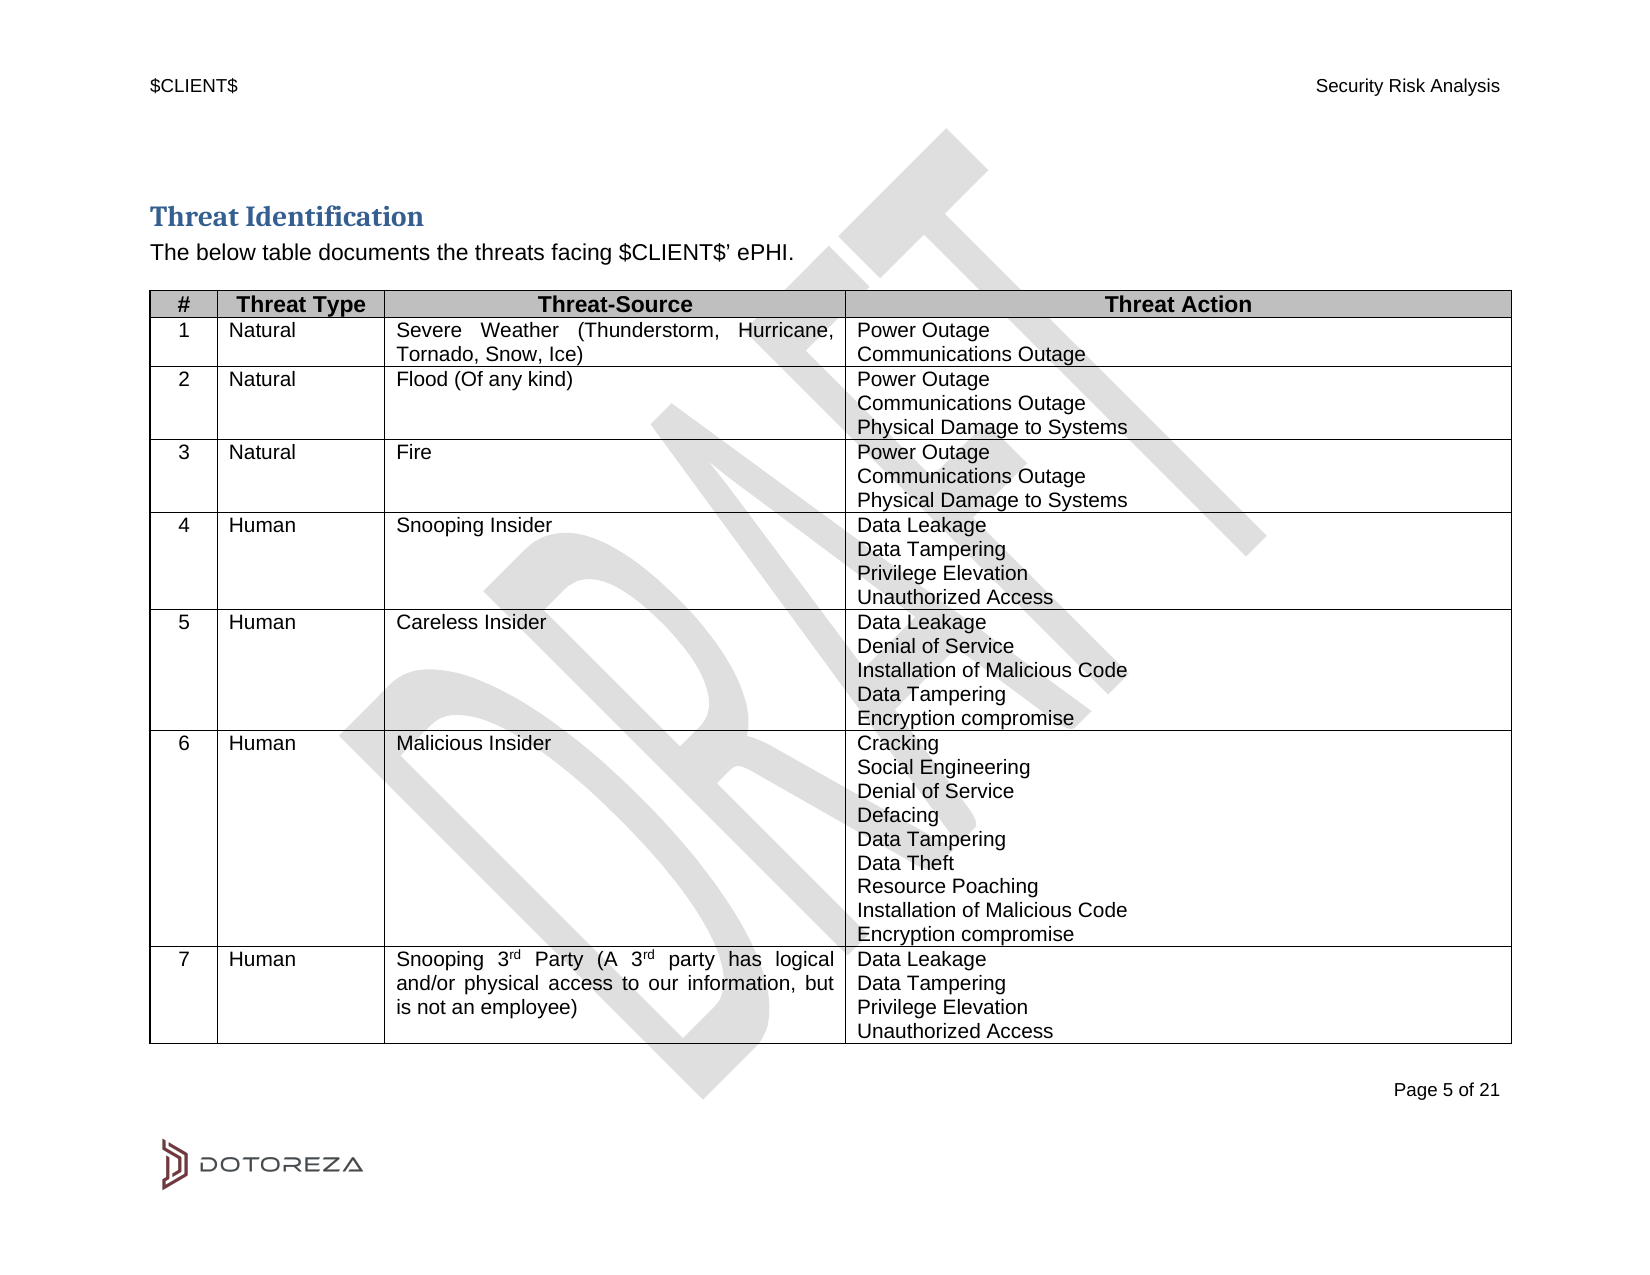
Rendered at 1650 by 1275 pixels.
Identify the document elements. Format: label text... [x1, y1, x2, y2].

table_cell Malicious Insider [402, 731, 715, 946]
table_cell Snooping 3rd Party (A 3rd party has logical and/or physical access to our information, but is not an employee) [593, 947, 723, 1037]
table_cell Fire [385, 440, 714, 512]
table_cell Malicious Insider [385, 783, 548, 946]
table_cell Severe Weather (Thunderstorm, Hurricane, Tornado, Snow, Ice) [385, 318, 778, 366]
table_cell Snooping 3rd Party (A 3rd party has logical and/or physical access to our information, but is not an employee) [385, 947, 645, 1043]
table_cell [724, 440, 845, 512]
table_cell Malicious Insider [666, 731, 694, 745]
table_cell [690, 610, 845, 729]
table_cell Data Leakage Data Tampering Privilege Elevation Unauthorized Access [846, 566, 903, 609]
table_cell 1 [151, 318, 217, 366]
text [895, 238, 953, 265]
table_cell 2 [151, 367, 217, 439]
table_cell Severe Weather (Thunderstorm, Hurricane, Tornado, Snow, Ice) [807, 318, 845, 366]
table_cell 4 [151, 513, 217, 609]
table_cell Human [218, 731, 384, 946]
table_cell Natural [218, 367, 384, 439]
table_cell Power Outage Communications Outage [846, 318, 1054, 366]
table_cell Data Leakage Denial of Service Installation of Malicious Code Data Tampering Encryption compromise [896, 649, 1067, 729]
table_cell Malicious Insider [748, 731, 845, 786]
table_header Threat Action [1024, 291, 1511, 317]
table_cell Data Leakage Denial of Service Installation of Malicious Code Data Tampering Encryption compromise [956, 610, 1511, 729]
table_cell [545, 610, 709, 729]
table_cell Careless Insider [385, 610, 620, 729]
table_cell Data Leakage Denial of Service Installation of Malicious Code Data Tampering Encryption compromise [846, 610, 914, 666]
table_header # [151, 291, 217, 317]
table_cell Data Leakage Data Tampering Privilege Elevation Unauthorized Access [846, 947, 1511, 1043]
table_cell Natural [218, 318, 384, 366]
table_cell Power Outage Communications Outage Physical Damage to Systems [897, 440, 967, 473]
table_cell Human [218, 513, 384, 609]
subtitle Threat Identification [150, 200, 873, 233]
table_cell 5 [151, 610, 217, 729]
text [971, 238, 1500, 265]
table_cell Power Outage Communications Outage Physical Damage to Systems [846, 367, 1127, 439]
text The below table documents the threats facing $CLIENT$’ ePHI. [150, 238, 865, 265]
table_header [846, 291, 1005, 317]
table_cell Power Outage Communications Outage Physical Damage to Systems [846, 440, 924, 512]
table_cell Power Outage Communications Outage [1051, 318, 1511, 366]
table_cell Snooping Insider [385, 513, 785, 609]
table_header Threat Type [218, 291, 384, 317]
table_cell Snooping 3rd Party (A 3rd party has logical and/or physical access to our information, but is not an employee) [754, 947, 845, 1043]
table_cell Flood (Of any kind) [385, 367, 845, 439]
table_header Threat-Source [385, 291, 782, 317]
table_cell Power Outage Communications Outage Physical Damage to Systems [1173, 440, 1511, 512]
table_cell Human [218, 947, 384, 1043]
table_cell Human [218, 610, 384, 729]
table_cell [714, 467, 773, 512]
table_cell 7 [151, 947, 217, 1043]
table_cell Data Leakage Data Tampering Privilege Elevation Unauthorized Access [974, 513, 1511, 609]
subtitle [946, 200, 1500, 233]
table_cell Power Outage Communications Outage Physical Damage to Systems [980, 440, 1200, 512]
table_cell Power Outage Communications Outage Physical Damage to Systems [1100, 367, 1511, 439]
table_cell Data Leakage Data Tampering Privilege Elevation Unauthorized Access [846, 513, 1021, 609]
table_cell 3 [151, 440, 217, 512]
table_cell Cracking Social Engineering Denial of Service Defacing Data Tampering Data Theft Resource Poaching Installation of Malicious Code Encryption compromise [846, 731, 1511, 946]
table_cell Malicious Insider [567, 731, 837, 946]
table_cell Malicious Insider [718, 767, 845, 910]
table_cell [749, 513, 845, 609]
table_cell 6 [151, 731, 217, 946]
table_cell Natural [218, 440, 384, 512]
